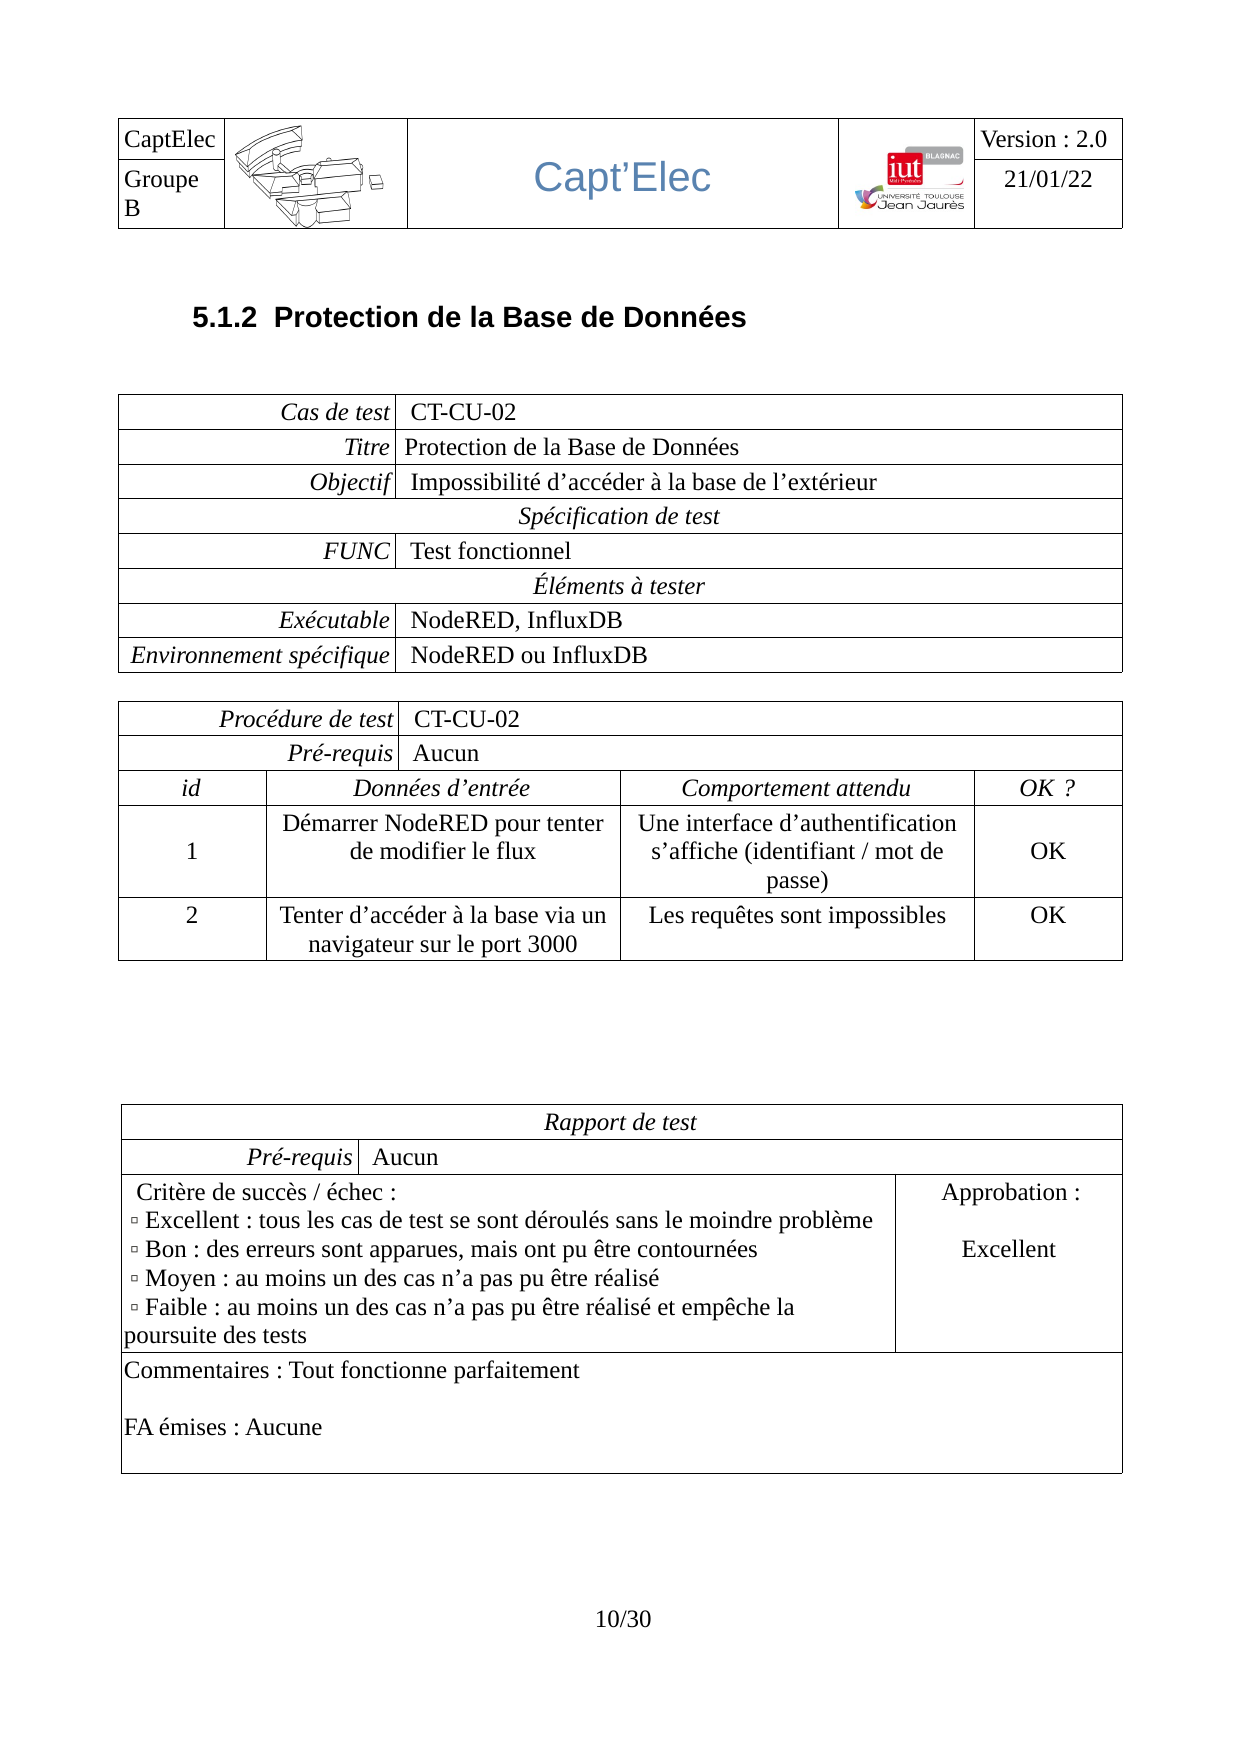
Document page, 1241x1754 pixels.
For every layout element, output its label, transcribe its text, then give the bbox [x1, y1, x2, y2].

table_cell OK [975, 806, 1122, 897]
table_cell Pré-requis [122, 1140, 358, 1173]
table_cell Exécutable [119, 604, 395, 637]
table_cell Données d’entrée [267, 771, 620, 805]
table_cell Commentaires : Tout fonctionne parfaitement FA émises : Aucune [122, 1353, 1122, 1473]
table_cell Test fonctionnel [396, 534, 1122, 568]
table_cell Tenter d’accéder à la base via un navigateur sur le port 3000 [267, 898, 620, 960]
table_cell Objectif [119, 465, 395, 498]
table_header CT-CU-02 [396, 395, 1122, 429]
table_cell NodeRED, InfluxDB [396, 604, 1122, 637]
table_cell Éléments à tester [119, 569, 1122, 602]
table_cell Protection de la Base de Données [396, 430, 1122, 464]
table_cell Démarrer NodeRED pour tenter de modifier le flux [267, 806, 620, 897]
table_cell OK ? [975, 771, 1122, 805]
table_cell OK [975, 898, 1122, 960]
table_cell Aucun [359, 1140, 1122, 1173]
table_cell Les requêtes sont impossibles [621, 898, 974, 960]
table_cell Impossibilité d’accéder à la base de l’extérieur [396, 465, 1122, 498]
table_cell Aucun [399, 736, 1122, 770]
table_cell 1 [119, 806, 266, 897]
subtitle 5.1.2 Protection de la Base de Données [118, 300, 1122, 334]
table_header Rapport de test [122, 1105, 1122, 1139]
table_cell FUNC [119, 534, 395, 568]
table_cell Pré-requis [119, 736, 398, 770]
table_cell id [119, 771, 266, 805]
table_cell Critère de succès / échec : ▫ Excellent : tous les cas de test se sont déroulés sans le moindre problème ▫ Bon : des erreurs sont apparues, mais ont pu être contournées ▫ Moyen : au moins un des cas n’a pas pu être réalisé ▫ Faible : au moins un des cas n’a pas pu être réalisé et empêche la poursuite des tests [122, 1175, 895, 1352]
table_cell Titre [119, 430, 395, 464]
table_header CT-CU-02 [399, 702, 1122, 735]
table_cell Spécification de test [119, 499, 1122, 533]
table_header Cas de test [119, 395, 395, 429]
table_cell Environnement spécifique [119, 638, 395, 672]
picture [855, 128, 964, 228]
table_cell Approbation : Excellent [896, 1175, 1122, 1352]
picture [230, 120, 389, 234]
table_cell Comportement attendu [621, 771, 974, 805]
table_header Procédure de test [119, 702, 398, 735]
table_cell Une interface d’authentification s’affiche (identifiant / mot de passe) [621, 806, 974, 897]
table_cell NodeRED ou InfluxDB [396, 638, 1122, 672]
table_cell 2 [119, 898, 266, 960]
